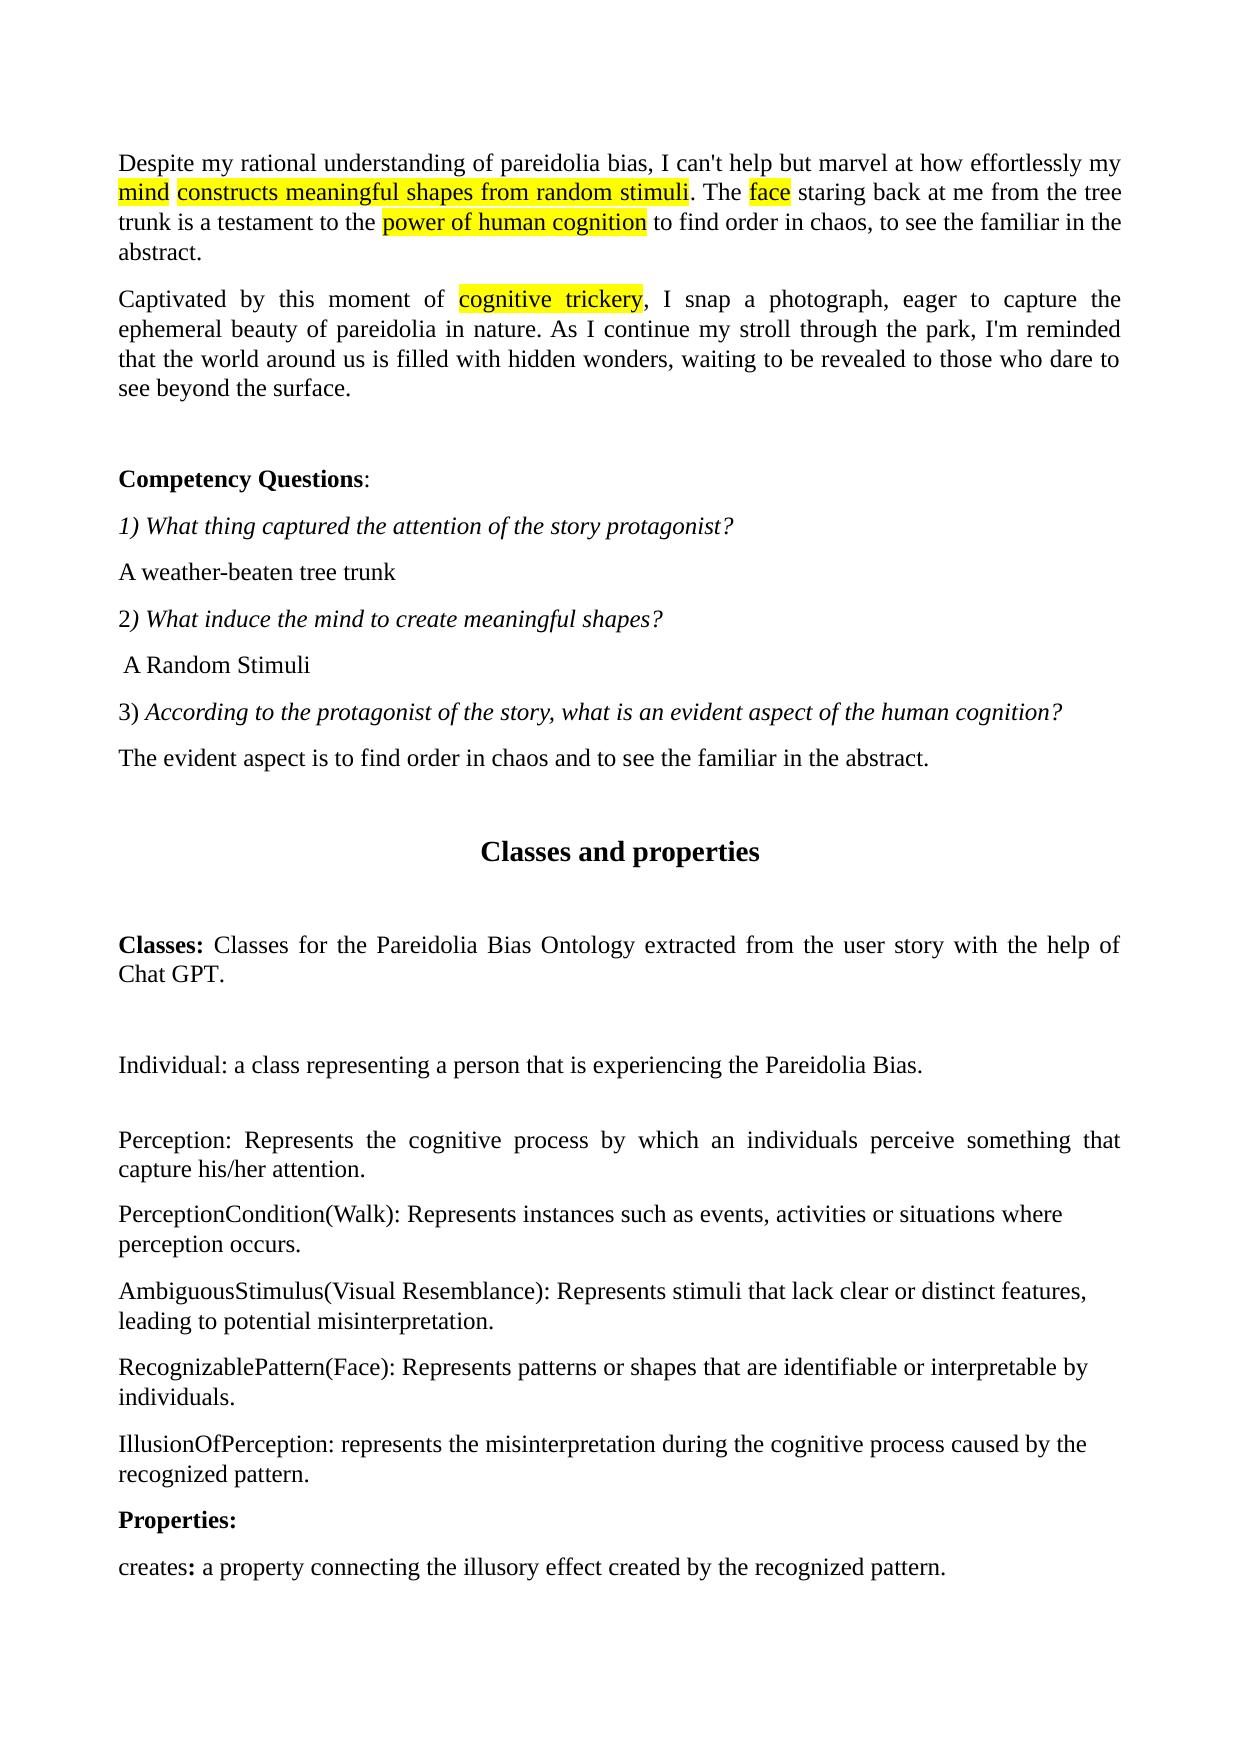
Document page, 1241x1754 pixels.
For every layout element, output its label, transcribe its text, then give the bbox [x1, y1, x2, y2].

text AmbiguousStimulus(Visual Resemblance): Represents stimuli that lack clear or distinct features, leading to potential misinterpretation. [118, 1276, 1122, 1334]
text Competency Questions: [118, 464, 1122, 493]
text 3) According to the protagonist of the story, what is an evident aspect of the human cognition? [118, 697, 1122, 726]
text IllusionOfPerception: represents the misinterpretation during the cognitive process caused by the recognized pattern. [118, 1429, 1122, 1487]
text creates: a property connecting the illusory effect created by the recognized pattern. [118, 1552, 1122, 1581]
text A weather-beaten tree trunk [118, 557, 1122, 586]
text Properties: [118, 1505, 1122, 1534]
text Individual: a class representing a person that is experiencing the Pareidolia Bias. [118, 1050, 1122, 1079]
text 1) What thing captured the attention of the story protagonist? [118, 511, 1122, 539]
text PerceptionCondition(Walk): Represents instances such as events, activities or situations where perception occurs. [118, 1199, 1122, 1258]
text Captivated by this moment of cognitive trickery, I snap a photograph, eager to capture the ephemeral beauty of pareidolia in nature. As I continue my stroll through the park, I'm reminded that the world around us is filled with hidden wonders, waiting to be revealed to those who dare to see beyond the surface. [118, 284, 1122, 402]
text Despite my rational understanding of pareidolia bias, I can't help but marvel at how effortlessly my mind constructs meaningful shapes from random stimuli. The face staring back at me from the tree trunk is a testament to the power of human cognition to find order in chaos, to see the familiar in the abstract. [118, 148, 1122, 266]
text 2) What induce the mind to create meaningful shapes? [118, 604, 1122, 633]
text Perception: Represents the cognitive process by which an individuals perceive something that capture his/her attention. [118, 1125, 1122, 1182]
text Classes: Classes for the Pareidolia Bias Ontology extracted from the user story with the help of Chat GPT. [118, 930, 1122, 987]
text Classes and properties [118, 834, 1122, 868]
text The evident aspect is to find order in chaos and to see the familiar in the abstract. [118, 743, 1122, 772]
text A Random Stimuli [118, 650, 1122, 679]
text RecognizablePattern(Face): Represents patterns or shapes that are identifiable or interpretable by individuals. [118, 1352, 1122, 1411]
